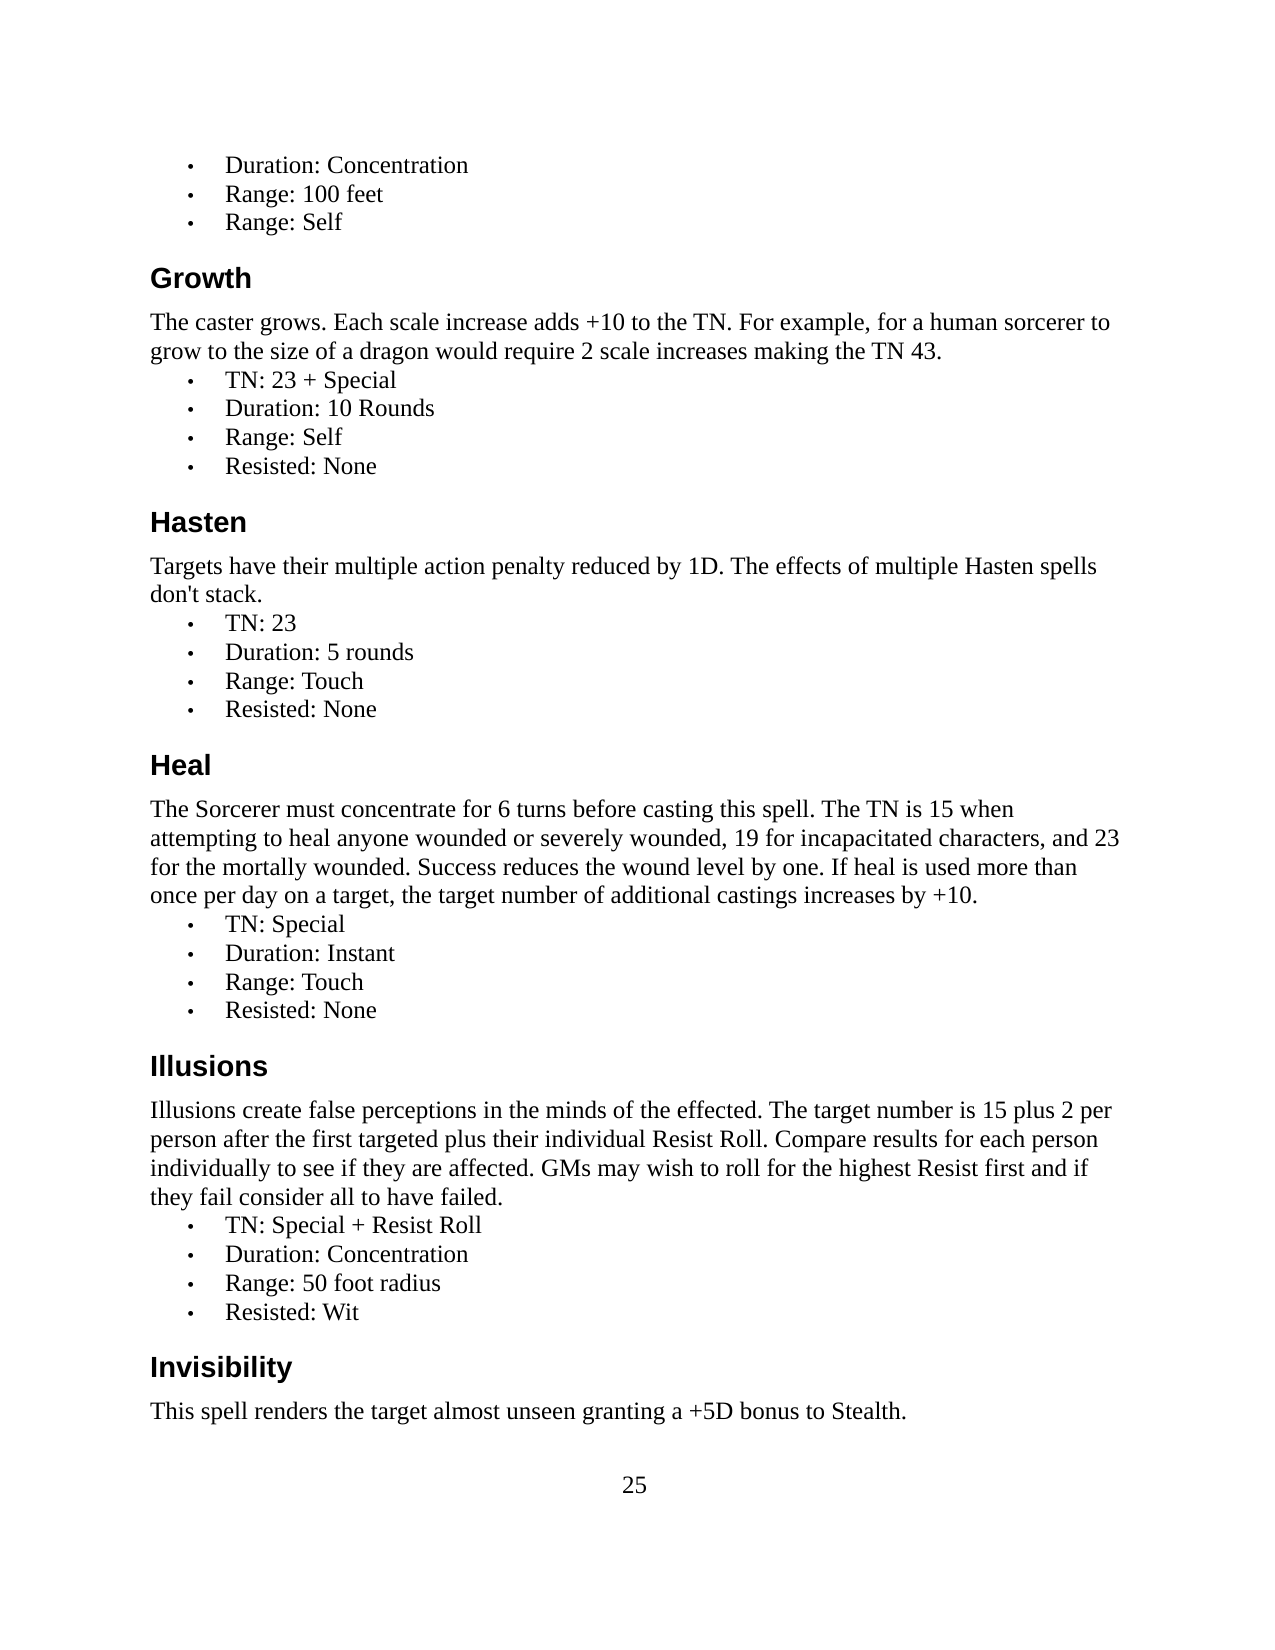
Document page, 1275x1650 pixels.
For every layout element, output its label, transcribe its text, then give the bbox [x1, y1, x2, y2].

list Range: Touch [187, 967, 1125, 996]
subtitle Heal [150, 748, 1125, 782]
list Resisted: None [187, 451, 1125, 480]
subtitle Invisibility [150, 1350, 1125, 1384]
list Duration: Concentration [187, 150, 1125, 179]
list Range: Self [187, 207, 1125, 236]
list Duration: 10 Rounds [187, 393, 1125, 422]
text Targets have their multiple action penalty reduced by 1D. The effects of multiple Hasten spells don't stack. [150, 551, 1125, 608]
text The caster grows. Each scale increase adds +10 to the TN. For example, for a human sorcerer to grow to the size of a dragon would require 2 scale increases making the TN 43. [150, 307, 1125, 365]
subtitle Growth [150, 261, 1125, 295]
list Range: 100 feet [187, 179, 1125, 207]
list Resisted: Wit [187, 1297, 1125, 1325]
list Resisted: None [187, 694, 1125, 723]
list Resisted: None [187, 996, 1125, 1024]
list Duration: Concentration [187, 1239, 1125, 1268]
list Range: Self [187, 422, 1125, 451]
list Range: 50 foot radius [187, 1268, 1125, 1297]
list TN: Special [187, 909, 1125, 938]
text The Sorcerer must concentrate for 6 turns before casting this spell. The TN is 15 when attempting to heal anyone wounded or severely wounded, 19 for incapacitated characters, and 23 for the mortally wounded. Success reduces the wound level by one. If heal is used more than once per day on a target, the target number of additional castings increases by +10. [150, 794, 1125, 909]
list TN: Special + Resist Roll [187, 1210, 1125, 1239]
text This spell renders the target almost unseen granting a +5D bonus to Stealth. [150, 1396, 1125, 1425]
list TN: 23 + Special [187, 365, 1125, 393]
list Range: Touch [187, 666, 1125, 694]
subtitle Hasten [150, 505, 1125, 538]
subtitle Illusions [150, 1049, 1125, 1083]
text Illusions create false perceptions in the minds of the effected. The target number is 15 plus 2 per person after the first targeted plus their individual Resist Roll. Compare results for each person individually to see if they are affected. GMs may wish to roll for the highest Resist first and if they fail consider all to have failed. [150, 1095, 1125, 1210]
list Duration: 5 rounds [187, 637, 1125, 666]
list Duration: Instant [187, 938, 1125, 967]
list TN: 23 [187, 608, 1125, 637]
